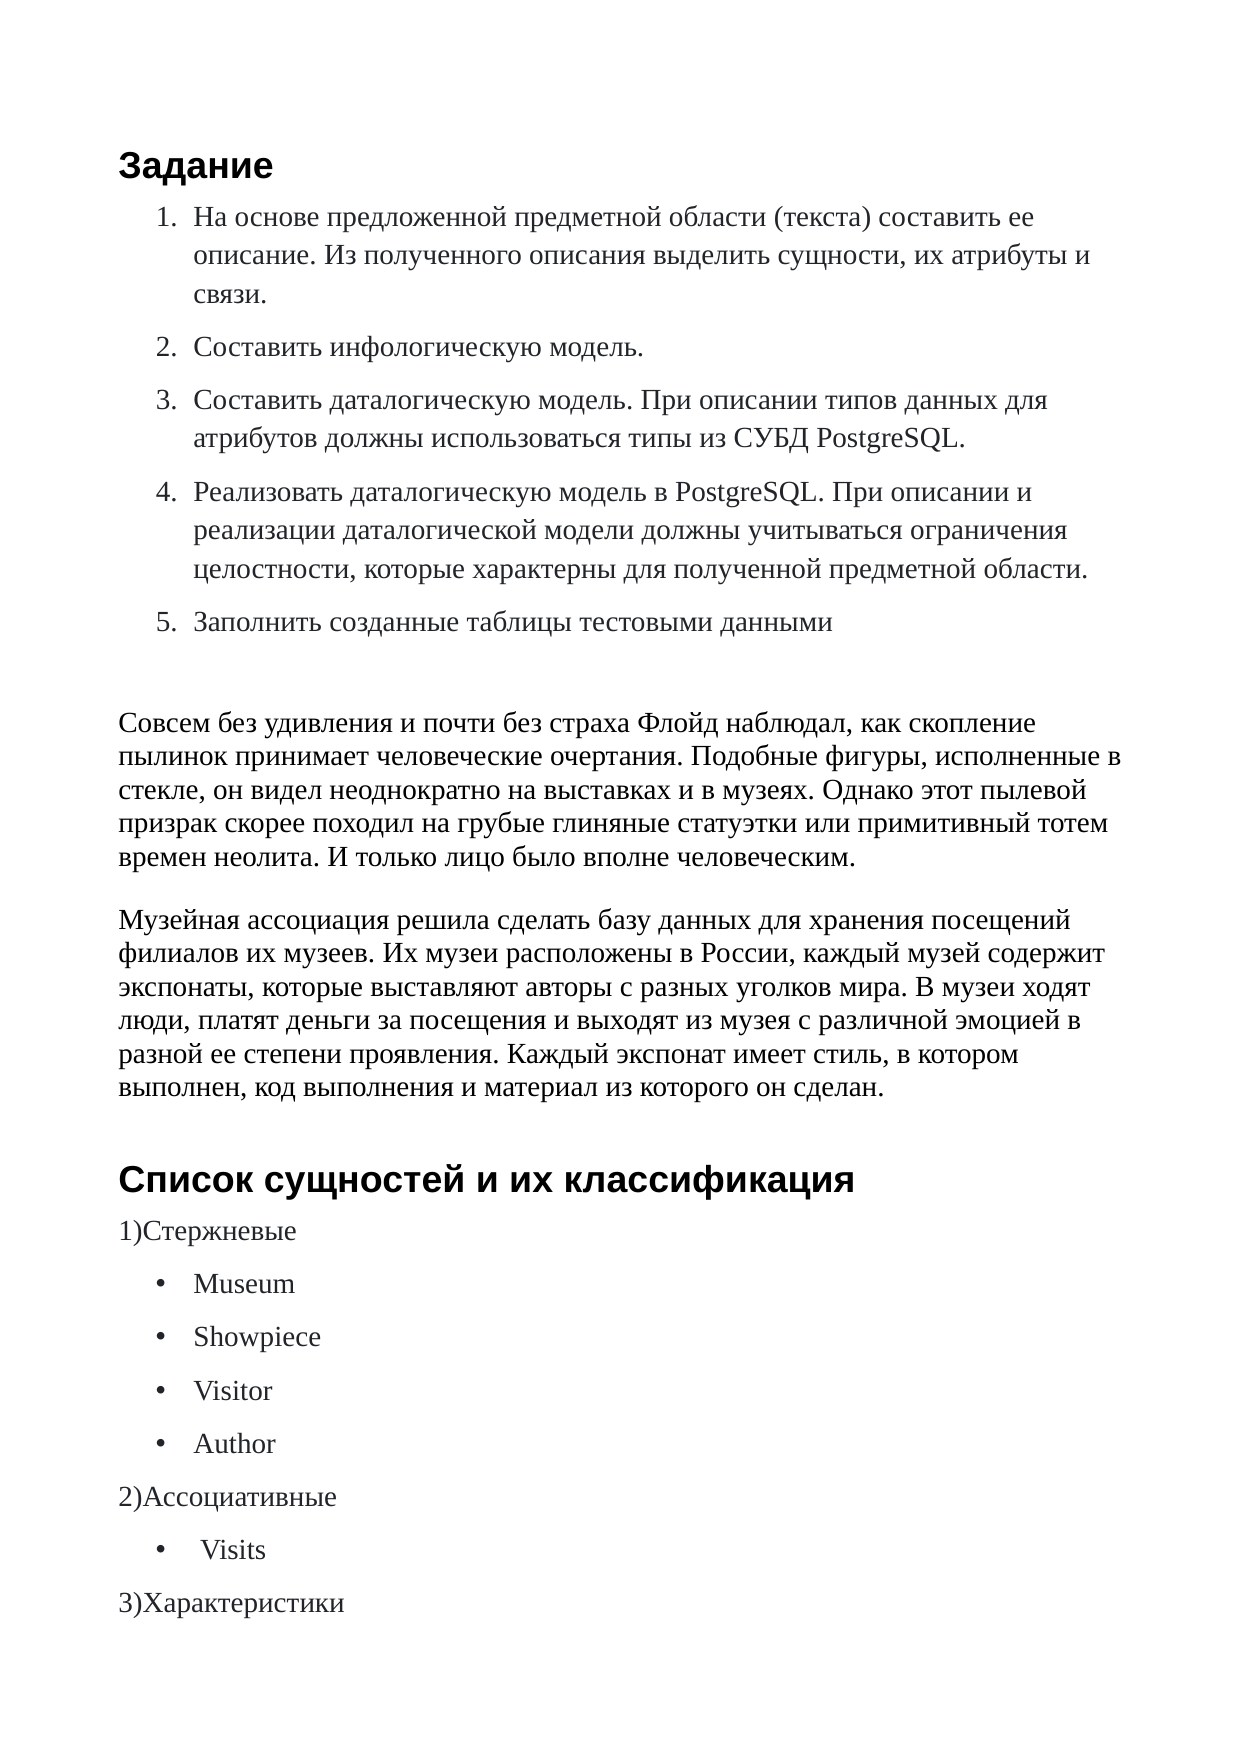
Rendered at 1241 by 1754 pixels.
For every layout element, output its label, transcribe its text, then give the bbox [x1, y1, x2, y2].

subtitle Задание [118, 143, 1122, 186]
list Showpiece [156, 1319, 1122, 1353]
text 2)Ассоциативные [118, 1479, 1122, 1513]
list Museum [156, 1266, 1122, 1300]
text Совсем без удивления и почти без страха Флойд наблюдал, как скопление пылинок принимает человеческие очертания. Подобные фигуры, исполненные в стекле, он видел неоднократно на выставках и в музеях. Однако этот пылевой призрак скорее походил на грубые глиняные статуэтки или примитивный тотем времен неолита. И только лицо было вполне человеческим. [118, 705, 1122, 872]
text 3)Характеристики [118, 1586, 1122, 1619]
list Реализовать даталогическую модель в PostgreSQL. При описании и реализации даталогической модели должны учитываться ограничения целостности, которые характерны для полученной предметной области. [156, 474, 1122, 584]
list Visitor [156, 1373, 1122, 1406]
text Музейная ассоциация решила сделать базу данных для хранения посещений филиалов их музеев. Их музеи расположены в России, каждый музей содержит экспонаты, которые выставляют авторы с разных уголков мира. В музеи ходят люди, платят деньги за посещения и выходят из музея с различной эмоцией в разной ее степени проявления. Каждый экспонат имеет стиль, в котором выполнен, код выполнения и материал из которого он сделан. [118, 902, 1122, 1103]
list Visits [156, 1532, 1122, 1566]
text 1)Стержневые [118, 1213, 1122, 1247]
list На основе предложенной предметной области (текста) составить ее описание. Из полученного описания выделить сущности, их атрибуты и связи. [156, 199, 1122, 309]
list Составить даталогическую модель. При описании типов данных для атрибутов должны использоваться типы из СУБД PostgreSQL. [156, 382, 1122, 454]
list Author [156, 1426, 1122, 1460]
subtitle Список сущностей и их классификация [118, 1158, 1122, 1201]
list Составить инфологическую модель. [156, 329, 1122, 362]
list Заполнить созданные таблицы тестовыми данными [156, 604, 1122, 637]
